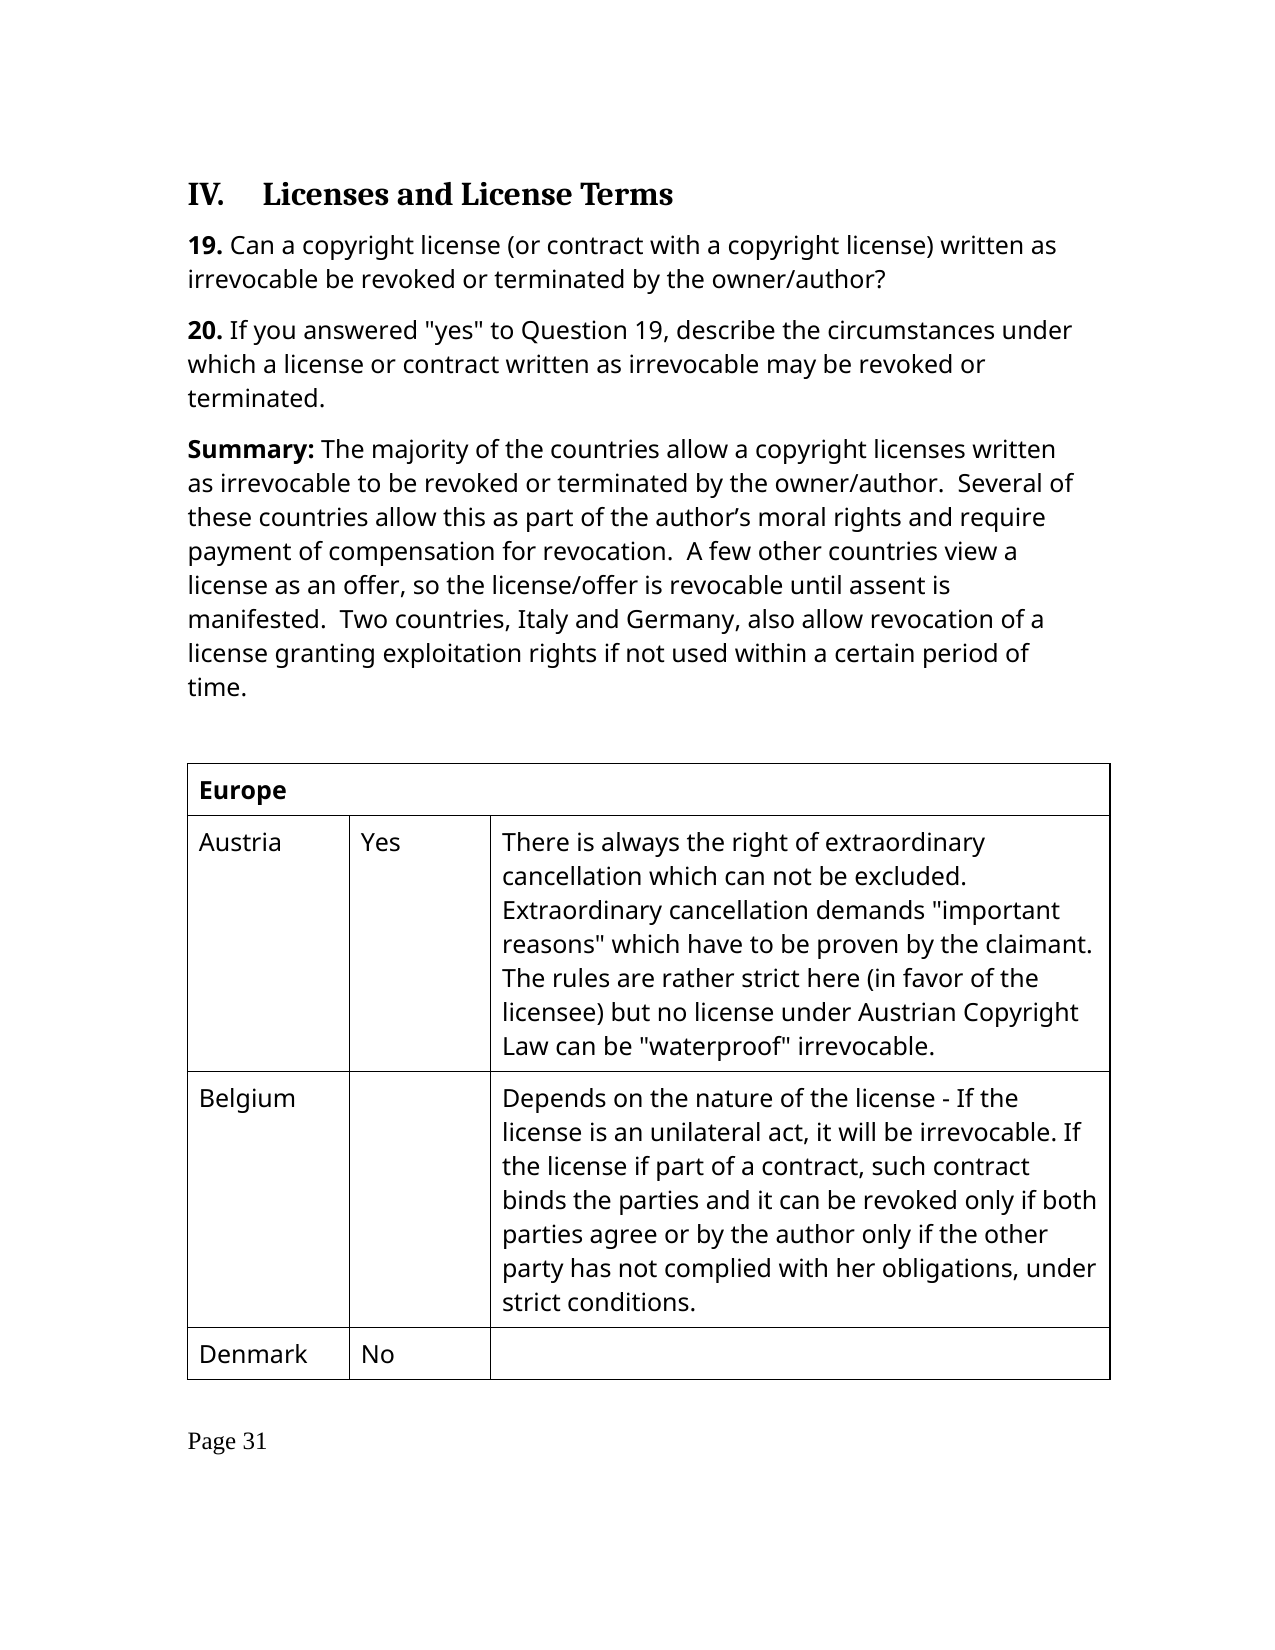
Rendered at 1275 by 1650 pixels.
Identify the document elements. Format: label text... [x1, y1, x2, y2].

text 20. If you answered "yes" to Question 19, describe the circumstances under which a license or contract written as irrevocable may be revoked or terminated. [187, 313, 1087, 415]
table_cell [350, 1072, 490, 1327]
table_cell No [350, 1328, 490, 1379]
table_cell There is always the right of extraordinary cancellation which can not be excluded. Extraordinary cancellation demands "important reasons" which have to be proven by the claimant. The rules are rather strict here (in favor of the licensee) but no license under Austrian Copyright Law can be "waterproof" irrevocable. [491, 816, 1109, 1071]
table_cell Depends on the nature of the license - If the license is an unilateral act, it will be irrevocable. If the license if part of a contract, such contract binds the parties and it can be revoked only if both parties agree or by the author only if the other party has not complied with her obligations, under strict conditions. [491, 1072, 1109, 1327]
table_cell [491, 1328, 1109, 1379]
table_cell Austria [188, 816, 349, 1071]
table_header Europe [188, 764, 1109, 815]
subtitle IV. Licenses and License Terms [187, 175, 1087, 213]
table_cell Belgium [188, 1072, 349, 1327]
text 19. Can a copyright license (or contract with a copyright license) written as irrevocable be revoked or terminated by the owner/author? [187, 228, 1087, 296]
table_cell Denmark [188, 1328, 349, 1379]
table_cell Yes [350, 816, 490, 1071]
text Summary: The majority of the countries allow a copyright licenses written as irrevocable to be revoked or terminated by the owner/author. Several of these countries allow this as part of the author’s moral rights and require payment of compensation for revocation. A few other countries view a license as an offer, so the license/offer is revocable until assent is manifested. Two countries, Italy and Germany, also allow revocation of a license granting exploitation rights if not used within a certain period of time. [187, 432, 1087, 704]
